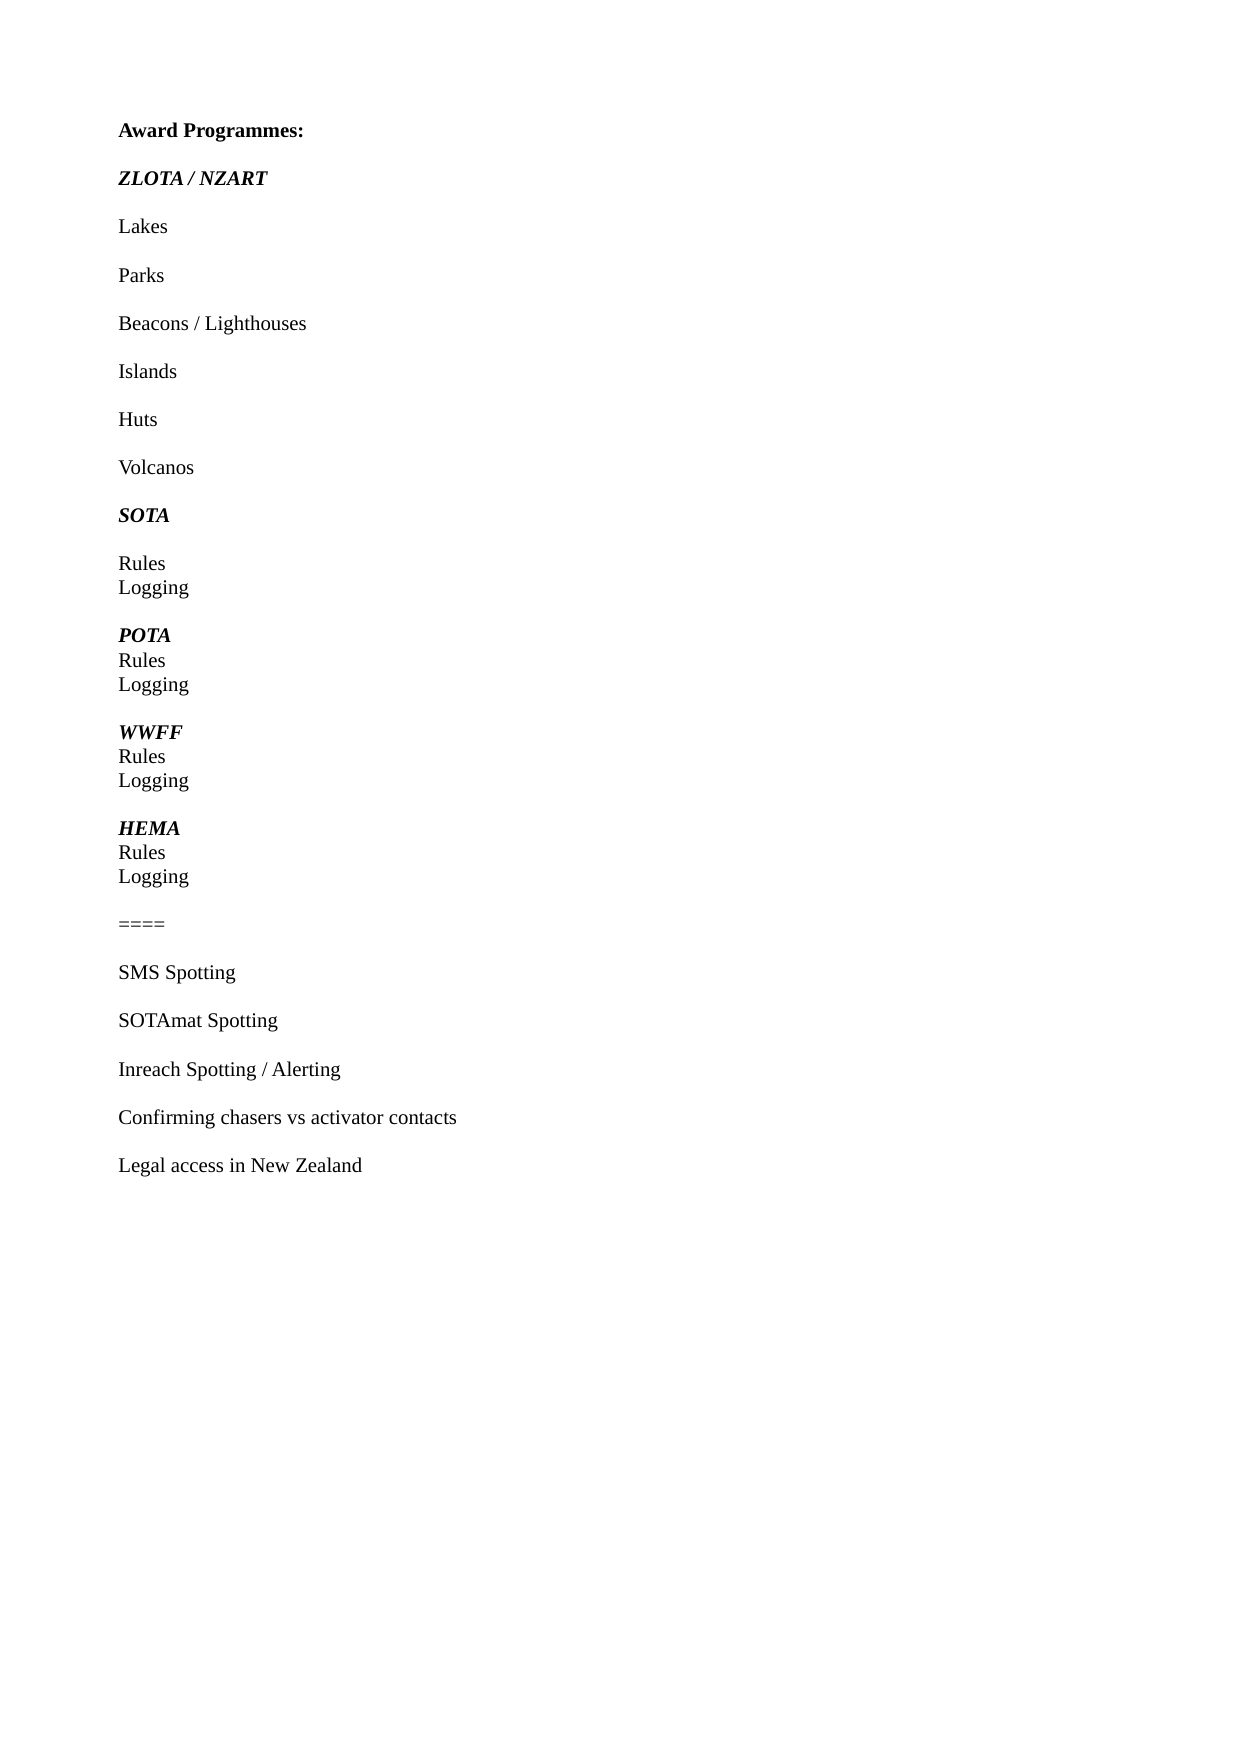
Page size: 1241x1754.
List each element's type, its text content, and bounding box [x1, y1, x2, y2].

text Volcanos [118, 455, 1122, 479]
text Logging [118, 768, 1122, 792]
text SOTAmat Spotting [118, 1008, 1122, 1032]
text ==== [118, 912, 1122, 936]
text ZLOTA / NZART [118, 166, 1122, 190]
text Confirming chasers vs activator contacts [118, 1105, 1122, 1129]
text Lakes [118, 214, 1122, 238]
text Islands [118, 359, 1122, 383]
text Logging [118, 672, 1122, 696]
text Rules [118, 840, 1122, 864]
text Logging [118, 575, 1122, 599]
text Award Programmes: [118, 118, 1122, 142]
text Rules [118, 647, 1122, 672]
text Logging [118, 864, 1122, 888]
text HEMA [118, 816, 1122, 840]
text Huts [118, 407, 1122, 431]
text POTA [118, 623, 1122, 647]
text Rules [118, 744, 1122, 768]
text SMS Spotting [118, 960, 1122, 984]
text Legal access in New Zealand [118, 1153, 1122, 1177]
text Rules [118, 551, 1122, 575]
text SOTA [118, 503, 1122, 527]
text Beacons / Lighthouses [118, 311, 1122, 335]
text Inreach Spotting / Alerting [118, 1057, 1122, 1081]
text WWFF [118, 720, 1122, 744]
text Parks [118, 262, 1122, 287]
